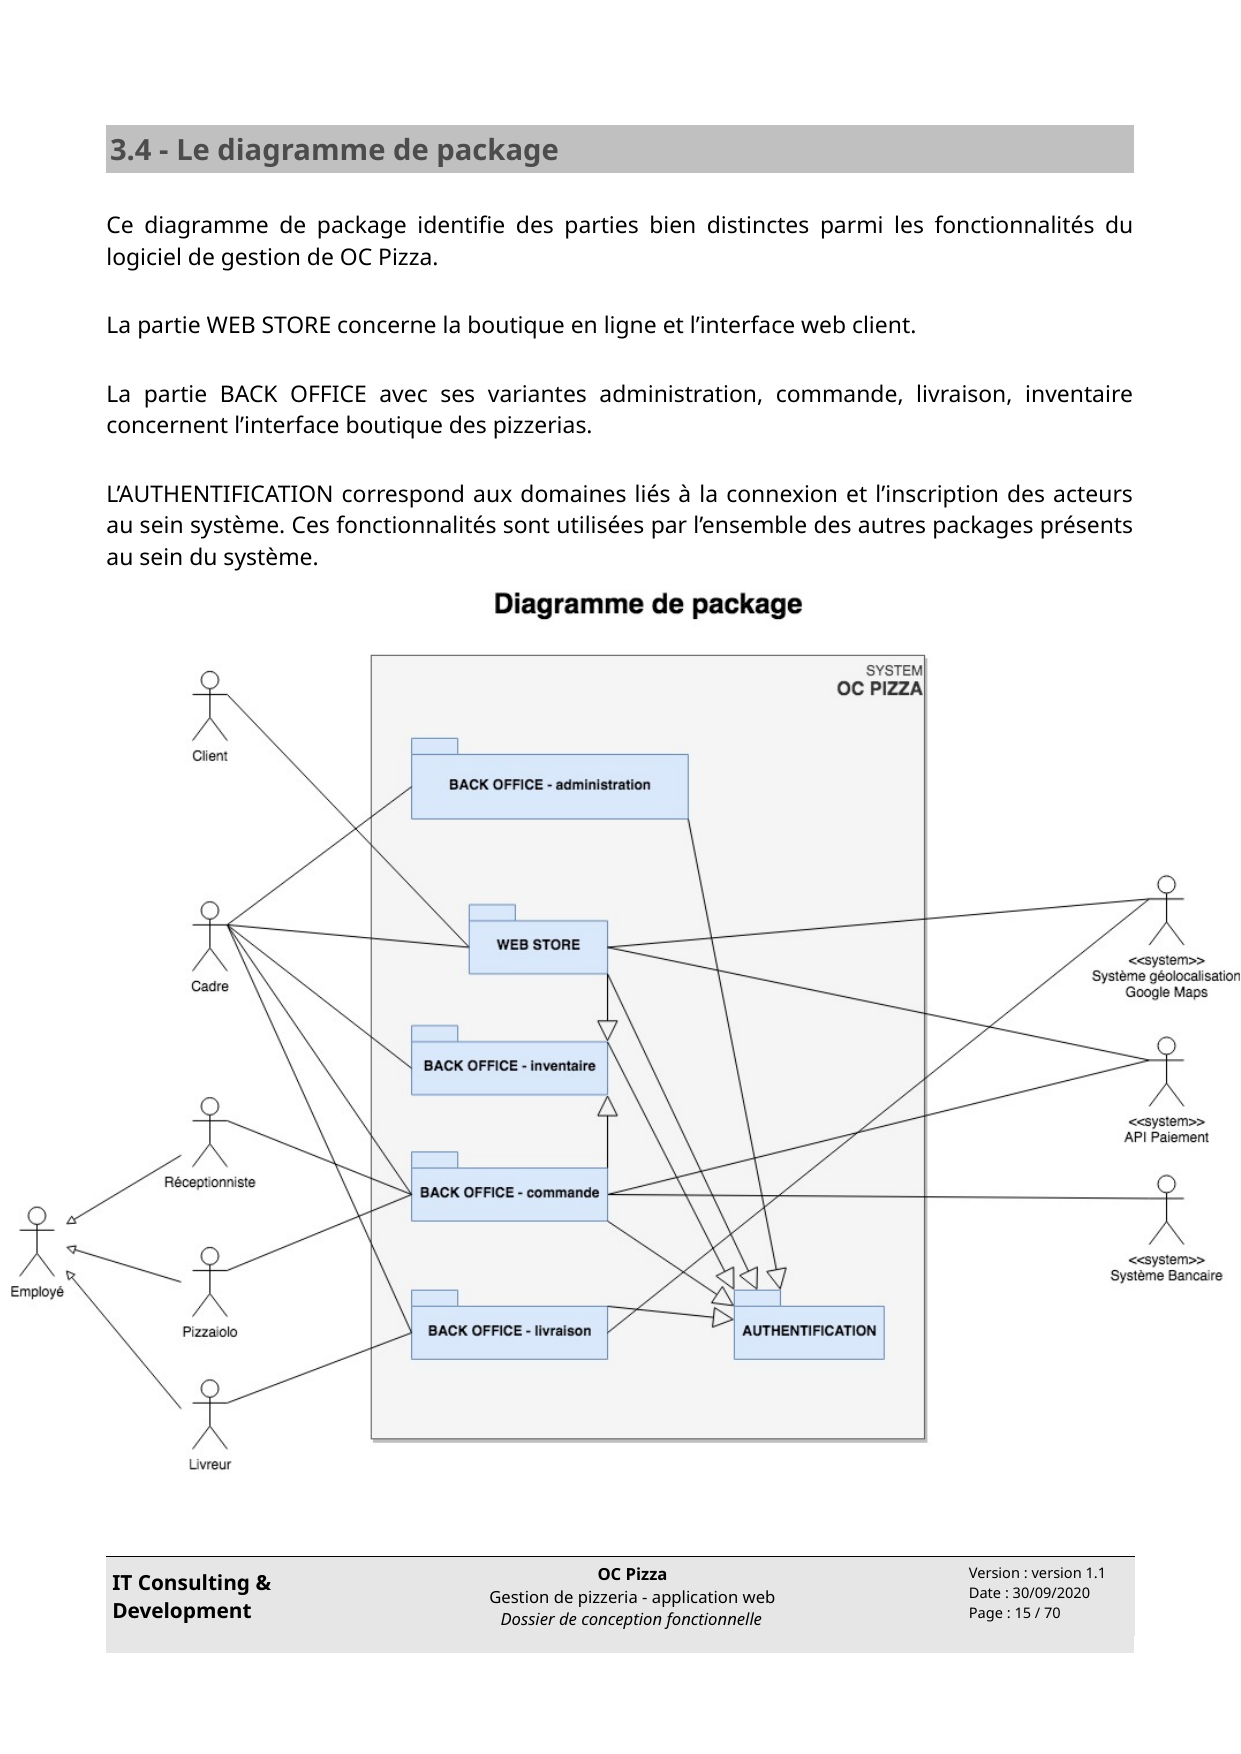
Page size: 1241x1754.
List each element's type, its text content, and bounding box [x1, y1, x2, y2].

text La partie BACK OFFICE avec ses variantes administration, commande, livraison, inventaire concernent l’interface boutique des pizzerias. [106, 378, 1134, 441]
picture [11, 580, 1240, 1474]
text L’AUTHENTIFICATION correspond aux domaines liés à la connexion et l’inscription des acteurs au sein système. Ces fonctionnalités sont utilisées par l’ensemble des autres packages présents au sein du système. [106, 478, 1134, 572]
text Ce diagramme de package identifie des parties bien distinctes parmi les fonctionnalités du logiciel de gestion de OC Pizza. [106, 209, 1134, 272]
subtitle Le diagramme de package [107, 126, 1133, 172]
text La partie WEB STORE concerne la boutique en ligne et l’interface web client. [106, 309, 1134, 341]
